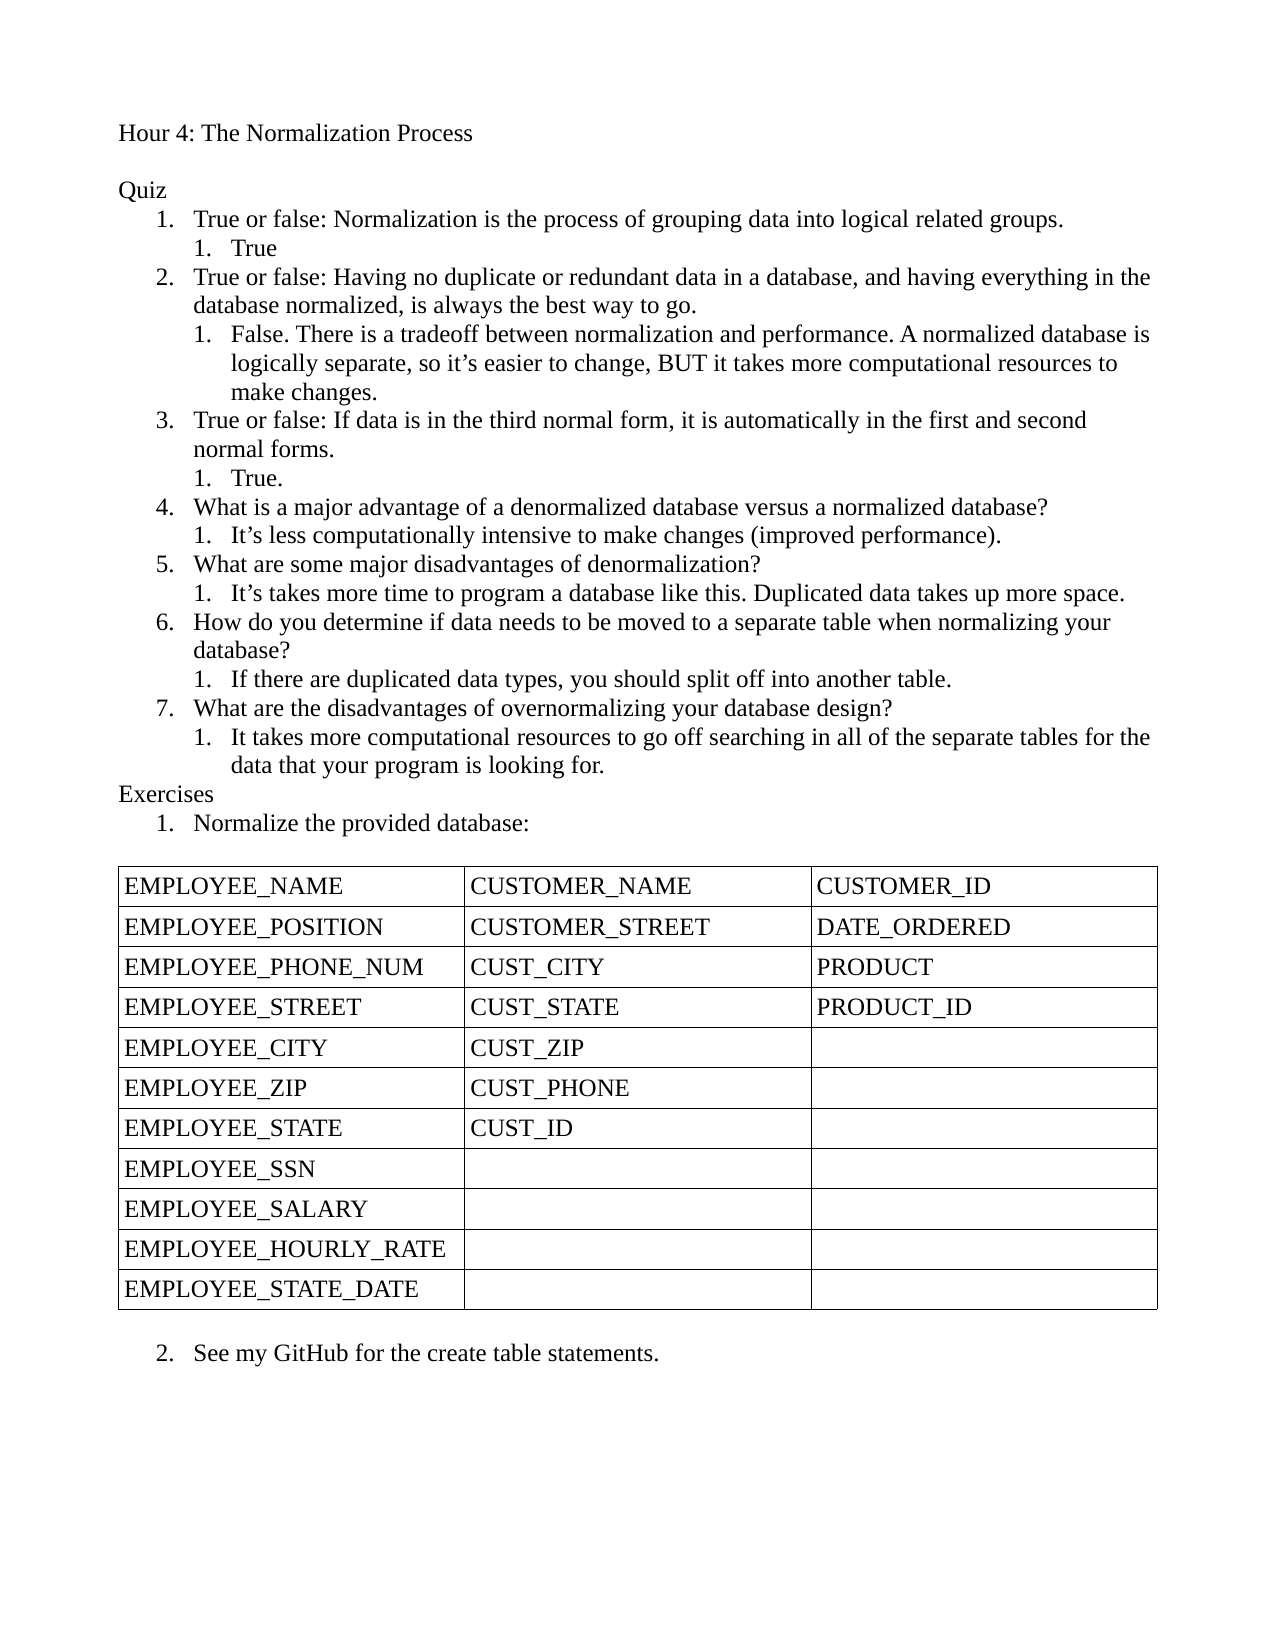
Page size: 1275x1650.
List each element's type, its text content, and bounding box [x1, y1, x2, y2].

list It’s less computationally intensive to make changes (improved performance). [193, 521, 1157, 549]
list See my GitHub for the create table statements. [156, 1338, 1157, 1367]
table_cell [812, 1028, 1157, 1067]
table_cell [812, 1230, 1157, 1269]
table_cell EMPLOYEE_SSN [119, 1149, 464, 1188]
text Hour 4: The Normalization Process [118, 118, 1157, 147]
list True [193, 233, 1157, 262]
table_cell EMPLOYEE_HOURLY_RATE [119, 1230, 464, 1269]
table_header CUSTOMER_NAME [465, 867, 811, 906]
table_cell [812, 1068, 1157, 1107]
table_cell EMPLOYEE_POSITION [119, 907, 464, 946]
table_cell [465, 1270, 811, 1309]
table_cell EMPLOYEE_STATE [119, 1109, 464, 1148]
list What is a major advantage of a denormalized database versus a normalized database? [156, 492, 1157, 521]
table_cell EMPLOYEE_CITY [119, 1028, 464, 1067]
table_cell CUST_PHONE [465, 1068, 811, 1107]
table_cell [812, 1149, 1157, 1188]
table_cell [812, 1109, 1157, 1148]
table_cell DATE_ORDERED [812, 907, 1157, 946]
table_cell EMPLOYEE_STREET [119, 988, 464, 1027]
table_cell EMPLOYEE_ZIP [119, 1068, 464, 1107]
table_cell PRODUCT_ID [812, 988, 1157, 1027]
list What are the disadvantages of overnormalizing your database design? [156, 693, 1157, 722]
list It’s takes more time to program a database like this. Duplicated data takes up more space. [193, 578, 1157, 607]
list False. There is a tradeoff between normalization and performance. A normalized database is logically separate, so it’s easier to change, BUT it takes more computational resources to make changes. [193, 319, 1157, 406]
text Exercises [118, 779, 1157, 808]
text Quiz [118, 176, 1157, 204]
list What are some major disadvantages of denormalization? [156, 549, 1157, 578]
table_cell EMPLOYEE_SALARY [119, 1189, 464, 1228]
table_cell CUST_ZIP [465, 1028, 811, 1067]
table_cell [812, 1270, 1157, 1309]
table_cell CUST_CITY [465, 947, 811, 987]
list If there are duplicated data types, you should split off into another table. [193, 664, 1157, 693]
list It takes more computational resources to go off searching in all of the separate tables for the data that your program is looking for. [193, 722, 1157, 779]
table_cell CUSTOMER_STREET [465, 907, 811, 946]
table_header EMPLOYEE_NAME [119, 867, 464, 906]
table_cell [465, 1149, 811, 1188]
list True. [193, 463, 1157, 492]
table_cell CUST_STATE [465, 988, 811, 1027]
list Normalize the provided database: [156, 808, 1157, 866]
table_cell [812, 1189, 1157, 1228]
table_cell [465, 1230, 811, 1269]
list How do you determine if data needs to be moved to a separate table when normalizing your database? [156, 607, 1157, 664]
table_cell EMPLOYEE_PHONE_NUM [119, 947, 464, 987]
table_cell [465, 1189, 811, 1228]
table_cell CUST_ID [465, 1109, 811, 1148]
list True or false: Normalization is the process of grouping data into logical related groups. [156, 204, 1157, 233]
table_header CUSTOMER_ID [812, 867, 1157, 906]
table_cell PRODUCT [812, 947, 1157, 987]
list True or false: If data is in the third normal form, it is automatically in the first and second normal forms. [156, 406, 1157, 463]
list True or false: Having no duplicate or redundant data in a database, and having everything in the database normalized, is always the best way to go. [156, 262, 1157, 319]
table_cell EMPLOYEE_STATE_DATE [119, 1270, 464, 1309]
